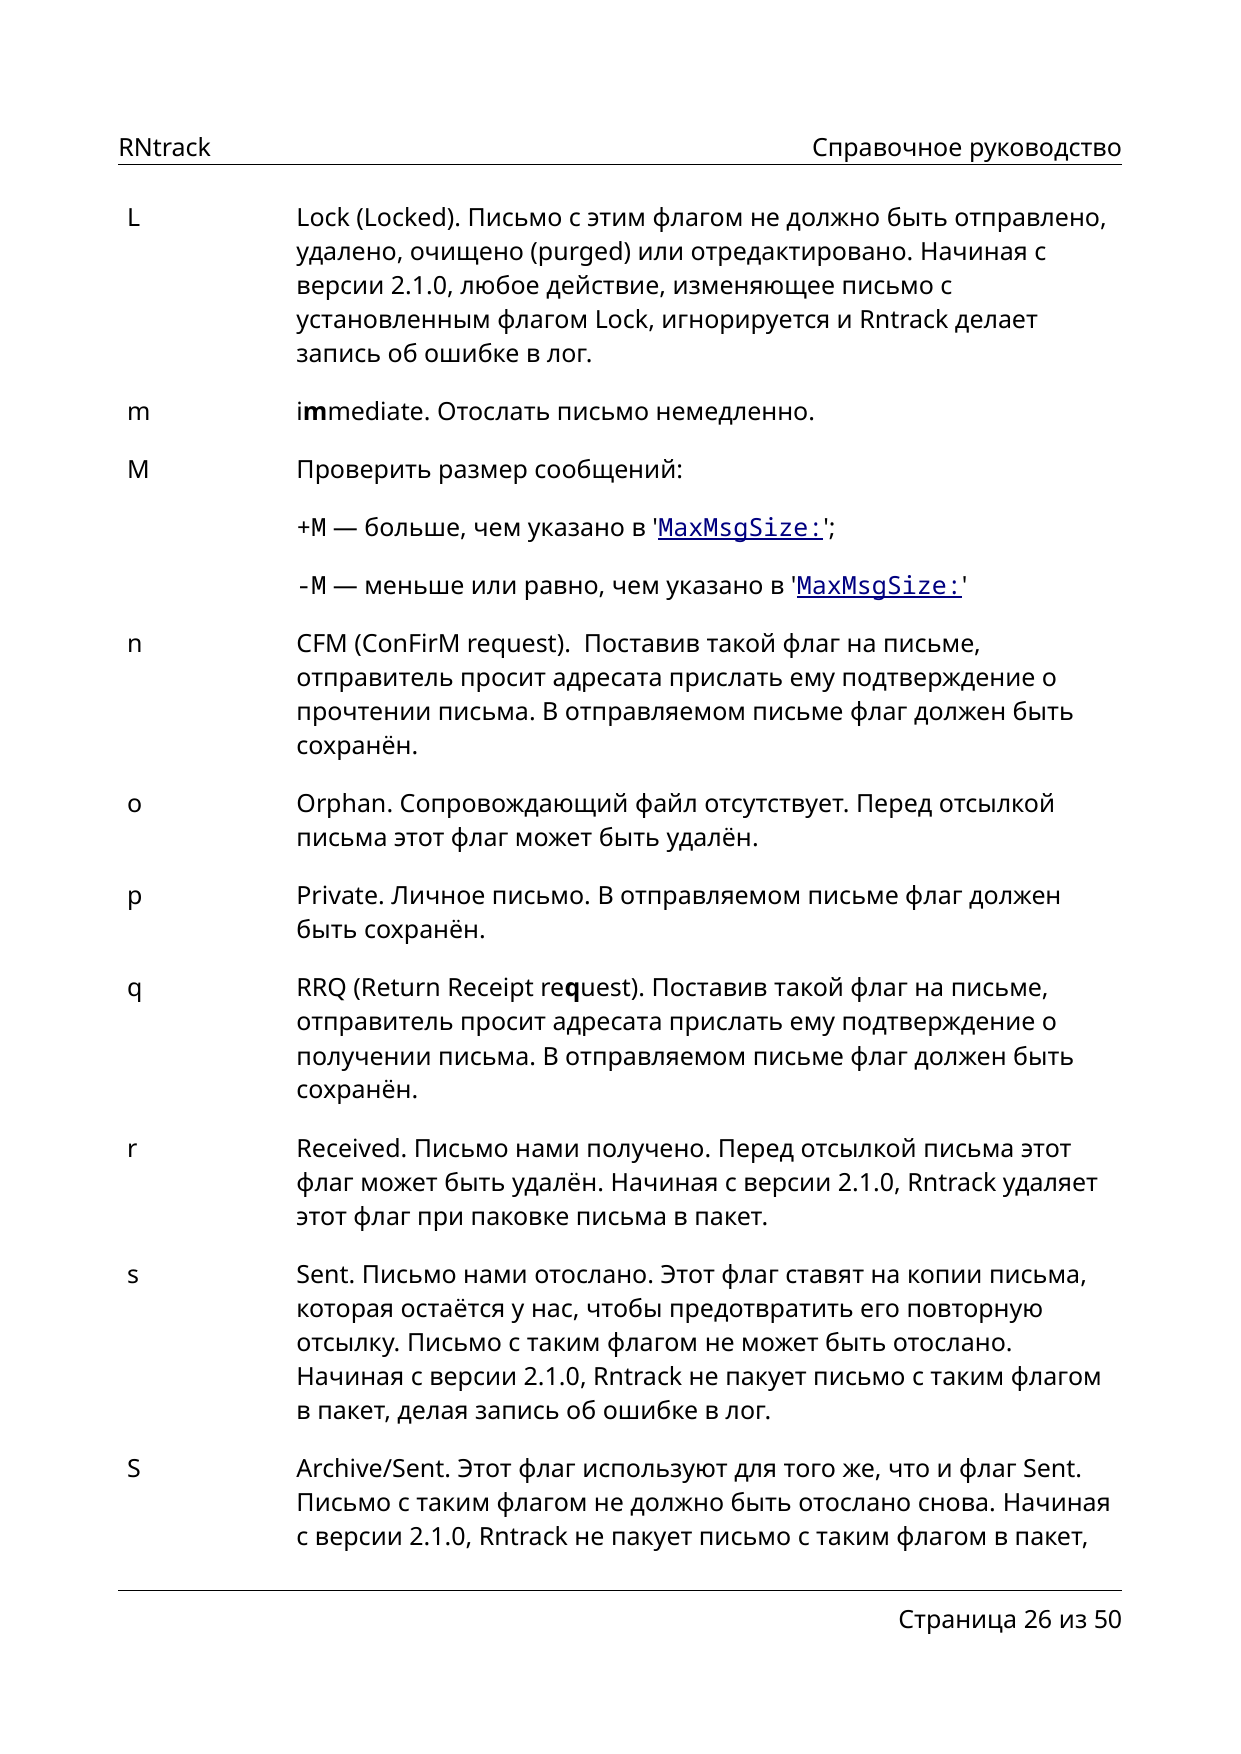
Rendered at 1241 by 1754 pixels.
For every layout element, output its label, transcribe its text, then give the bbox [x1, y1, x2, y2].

table_cell CFM (ConFirM request). Поставив такой флаг на письме, отправитель просит адресата прислать ему подтверждение о прочтении письма. В отправляемом письме флаг должен быть сохранён. [290, 620, 1122, 780]
table_cell Archive/Sent. Этот флаг используют для того же, что и флаг Sent. Письмо с таким флагом не должно быть отослано снова. Начиная с версии 2.1.0, Rntrack не пакует письмо с таким флагом в пакет, [290, 1445, 1122, 1558]
table_cell Received. Письмо нами получено. Перед отсылкой письма этот флаг может быть удалён. Начиная с версии 2.1.0, Rntrack удаляет этот флаг при паковке письма в пакет. [290, 1125, 1122, 1251]
table_cell m [121, 388, 290, 446]
table_cell +M — больше, чем указано в 'MaxMsgSize:'; [290, 504, 1122, 562]
table_cell Проверить размер сообщений: [290, 446, 1122, 504]
table_cell RRQ (Return Receipt request). Поставив такой флаг на письме, отправитель просит адресата прислать ему подтверждение о получении письма. В отправляемом письме флаг должен быть сохранён. [290, 964, 1122, 1124]
table_cell o [121, 780, 290, 872]
table_cell S [121, 1445, 290, 1558]
table_cell n [121, 620, 290, 780]
table_cell [121, 504, 290, 562]
table_cell Orphan. Сопровождающий файл отсутствует. Перед отсылкой письма этот флаг может быть удалён. [290, 780, 1122, 872]
table_cell M [121, 446, 290, 504]
table_cell Sent. Письмо нами отослано. Этот флаг ставят на копии письма, которая остаётся у нас, чтобы предотвратить его повторную отсылку. Письмо с таким флагом не может быть отослано. Начиная с версии 2.1.0, Rntrack не пакует письмо с таким флагом в пакет, делая запись об ошибке в лог. [290, 1251, 1122, 1445]
table_cell -M — меньше или равно, чем указано в 'MaxMsgSize:' [290, 562, 1122, 620]
table_cell s [121, 1251, 290, 1445]
table_cell r [121, 1125, 290, 1251]
table_cell [121, 562, 290, 620]
table_cell p [121, 872, 290, 964]
table_cell Lock (Locked). Письмо с этим флагом не должно быть отправлено, удалено, очищено (purged) или отредактировано. Начиная с версии 2.1.0, любое действие, изменяющее письмо с установленным флагом Lock, игнорируется и Rntrack делает запись об ошибке в лог. [290, 194, 1122, 388]
table_cell L [121, 194, 290, 388]
table_cell q [121, 964, 290, 1124]
table_cell Private. Личное письмо. В отправляемом письме флаг должен быть сохранён. [290, 872, 1122, 964]
table_cell immediate. Отослать письмо немедленно. [290, 388, 1122, 446]
